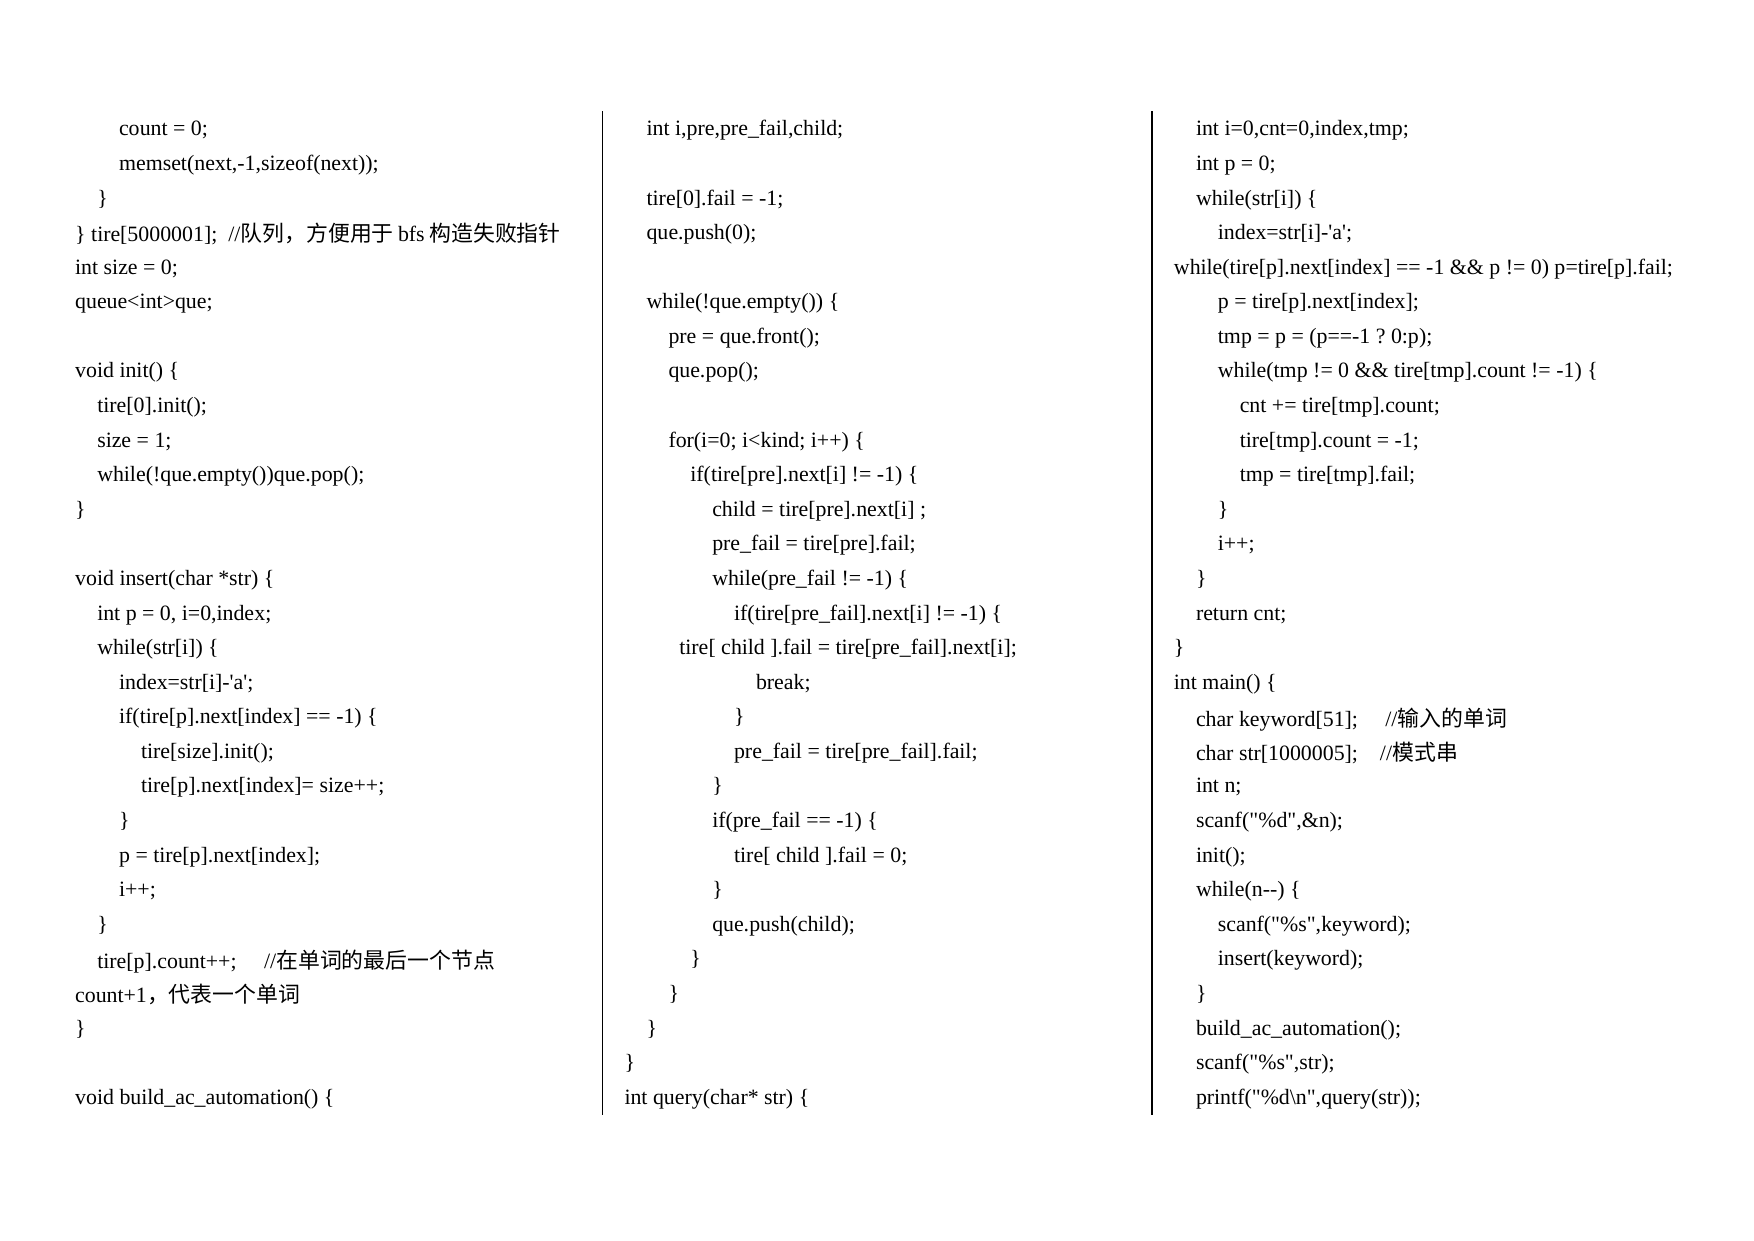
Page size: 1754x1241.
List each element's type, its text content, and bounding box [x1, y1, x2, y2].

text } [1174, 976, 1679, 1010]
text } [75, 907, 580, 941]
text i++; [1174, 526, 1679, 561]
text int main() { [1174, 664, 1679, 699]
text tire[tmp].count = -1; [1174, 422, 1679, 457]
text while(tire[p].next[index] == -1 && p != 0) p=tire[p].fail; [1174, 249, 1679, 284]
text i++; [75, 872, 580, 907]
text int i,pre,pre_fail,child; [624, 111, 1129, 146]
text } [75, 1010, 580, 1045]
text tire[ child ].fail = tire[pre_fail].next[i]; [624, 630, 1129, 664]
text tire[ child ].fail = 0; [624, 837, 1129, 872]
text que.pop(); [624, 353, 1129, 388]
text if(tire[pre_fail].next[i] != -1) { [624, 595, 1129, 630]
text int n; [1174, 768, 1679, 803]
text while(!que.empty())que.pop(); [75, 457, 580, 492]
text pre_fail = tire[pre_fail].fail; [624, 734, 1129, 768]
text scanf("%s",keyword); [1174, 907, 1679, 941]
text while(tmp != 0 && tire[tmp].count != -1) { [1174, 353, 1679, 388]
text } [624, 699, 1129, 734]
text char str[1000005]; //模式串 [1174, 734, 1679, 768]
text size = 1; [75, 422, 580, 457]
text p = tire[p].next[index]; [1174, 284, 1679, 319]
text printf("%d\n",query(str)); [1174, 1079, 1679, 1114]
text while(str[i]) { [1174, 180, 1679, 215]
text } [75, 180, 580, 215]
text if(tire[p].next[index] == -1) { [75, 699, 580, 734]
text p = tire[p].next[index]; [75, 837, 580, 872]
text init(); [1174, 837, 1679, 872]
text } [75, 492, 580, 526]
text char keyword[51]; //输入的单词 [1174, 699, 1679, 734]
text if(pre_fail == -1) { [624, 803, 1129, 837]
text tmp = tire[tmp].fail; [1174, 457, 1679, 492]
text que.push(0); [624, 215, 1129, 249]
text void build_ac_automation() { [75, 1079, 580, 1114]
text child = tire[pre].next[i] ; [624, 492, 1129, 526]
text count = 0; [75, 111, 580, 146]
text } [624, 976, 1129, 1010]
text break; [624, 664, 1129, 699]
text int p = 0, i=0,index; [75, 595, 580, 630]
text tmp = p = (p==-1 ? 0:p); [1174, 319, 1679, 353]
text memset(next,-1,sizeof(next)); [75, 146, 580, 180]
text } [1174, 492, 1679, 526]
text } [624, 768, 1129, 803]
text tire[p].count++; //在单词的最后一个节点count+1，代表一个单词 [75, 941, 580, 1010]
text while(pre_fail != -1) { [624, 561, 1129, 595]
text insert(keyword); [1174, 941, 1679, 976]
text while(n--) { [1174, 872, 1679, 907]
text } [1174, 630, 1679, 664]
text } [624, 1010, 1129, 1045]
text return cnt; [1174, 595, 1679, 630]
text } [624, 1045, 1129, 1079]
text pre_fail = tire[pre].fail; [624, 526, 1129, 561]
text int query(char* str) { [624, 1079, 1129, 1114]
text pre = que.front(); [624, 319, 1129, 353]
text } tire[5000001]; //队列，方便用于bfs构造失败指针 [75, 215, 580, 249]
text while(!que.empty()) { [624, 284, 1129, 319]
text int size = 0; [75, 249, 580, 284]
text tire[p].next[index]= size++; [75, 768, 580, 803]
text } [624, 941, 1129, 976]
text index=str[i]-'a'; [75, 664, 580, 699]
text queue<int>que; [75, 284, 580, 319]
text build_ac_automation(); [1174, 1010, 1679, 1045]
text } [624, 872, 1129, 907]
text index=str[i]-'a'; [1174, 215, 1679, 249]
text que.push(child); [624, 907, 1129, 941]
text if(tire[pre].next[i] != -1) { [624, 457, 1129, 492]
text } [75, 803, 580, 837]
text int p = 0; [1174, 146, 1679, 180]
text void init() { [75, 353, 580, 388]
text tire[size].init(); [75, 734, 580, 768]
text scanf("%d",&n); [1174, 803, 1679, 837]
text while(str[i]) { [75, 630, 580, 664]
text tire[0].init(); [75, 388, 580, 422]
text scanf("%s",str); [1174, 1045, 1679, 1079]
text for(i=0; i<kind; i++) { [624, 422, 1129, 457]
text } [1174, 561, 1679, 595]
text void insert(char *str) { [75, 561, 580, 595]
text tire[0].fail = -1; [624, 180, 1129, 215]
text int i=0,cnt=0,index,tmp; [1174, 111, 1679, 146]
text cnt += tire[tmp].count; [1174, 388, 1679, 422]
